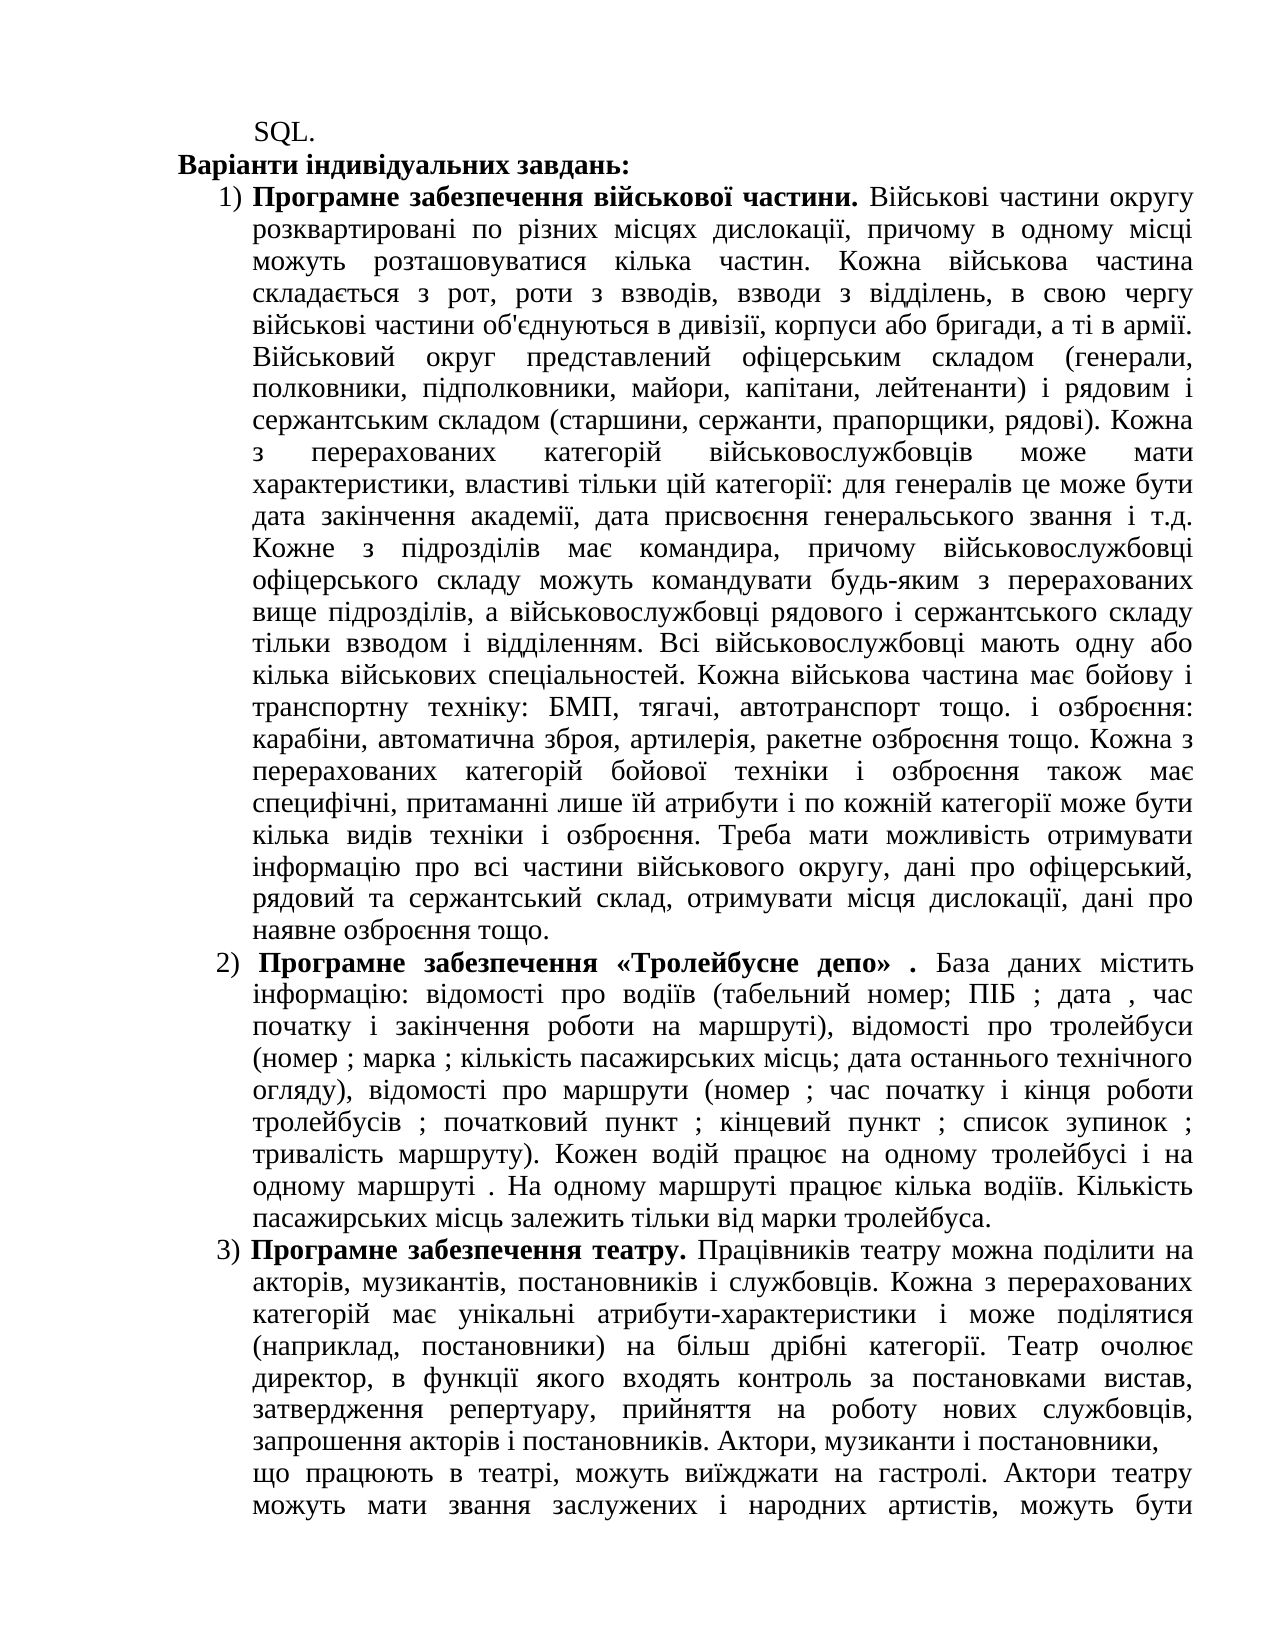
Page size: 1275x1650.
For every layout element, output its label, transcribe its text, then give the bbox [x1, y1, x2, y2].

text 1) Програмне забезпечення військової частини. Військові частини округу розквартировані по різних місцях дислокації, причому в одному місці можуть розташовуватися кілька частин. Кожна військова частина складається з рот, роти з взводів, взводи з відділень, в свою чергу військові частини об'єднуються в дивізії, корпуси або бригади, а ті в армії. Військовий округ представлений офіцерським складом (генерали, полковники, підполковники, майори, капітани, лейтенанти) і рядовим і сержантським складом (старшини, сержанти, прапорщики, рядові). Кожна з перерахованих категорій військовослужбовців може мати характеристики, властиві тільки цій категорії: для генералів це може бути дата закінчення академії, дата присвоєння генеральського звання і т.д. Кожне з підрозділів має командира, причому військовослужбовці офіцерського складу можуть командувати будь-яким з перерахованих вище підрозділів, а військовослужбовці рядового і сержантського складу тільки взводом і відділенням. Всі військовослужбовці мають одну або кілька військових спеціальностей. Кожна військова частина має бойову і транспортну техніку: БМП, тягачі, автотранспорт тощо. і озброєння: карабіни, автоматична зброя, артилерія, ракетне озброєння тощо. Кожна з перерахованих категорій бойової техніки і озброєння також має специфічні, притаманні лише їй атрибути і по кожній категорії може бути кілька видів техніки і озброєння. Треба мати можливість отримувати інформацію про всі частини військового округу, дані про офіцерський, рядовий та сержантський склад, отримувати місця дислокації, дані про наявне озброєння тощо. [218, 181, 1194, 946]
text Варіанти індивідуальних завдань: [178, 147, 1194, 181]
text 3) Програмне забезпечення театру. Працівників театру можна поділити на акторів, музикантів, постановників і службовців. Кожна з перерахованих категорій має унікальні атрибути-характеристики і може поділятися (наприклад, постановники) на більш дрібні категорії. Театр очолює директор, в функції якого входять контроль за постановками вистав, затвердження репертуару, прийняття на роботу нових службовців, запрошення акторів і постановників. Актори, музиканти і постановники, [216, 1234, 1194, 1457]
text що працюють в театрі, можуть виїжджати на гастролі. Актори театру можуть мати звання заслужених і народних артистів, можуть бути [252, 1457, 1194, 1521]
text 2) Програмне забезпечення «Тролейбусне депо» . База даних містить інформацію: відомості про водіїв (табельний номер; ПІБ ; дата , час початку і закінчення роботи на маршруті), відомості про тролейбуси (номер ; марка ; кількість пасажирських місць; дата останнього технічного огляду), відомості про маршрути (номер ; час початку і кінця роботи тролейбусів ; початковий пункт ; кінцевий пункт ; список зупинок ; тривалість маршруту). Кожен водій працює на одному тролейбусі і на одному маршруті . На одному маршруті працює кілька водіїв. Кількість пасажирських місць залежить тільки від марки тролейбуса. [216, 947, 1194, 1233]
text SQL. [216, 116, 1187, 147]
